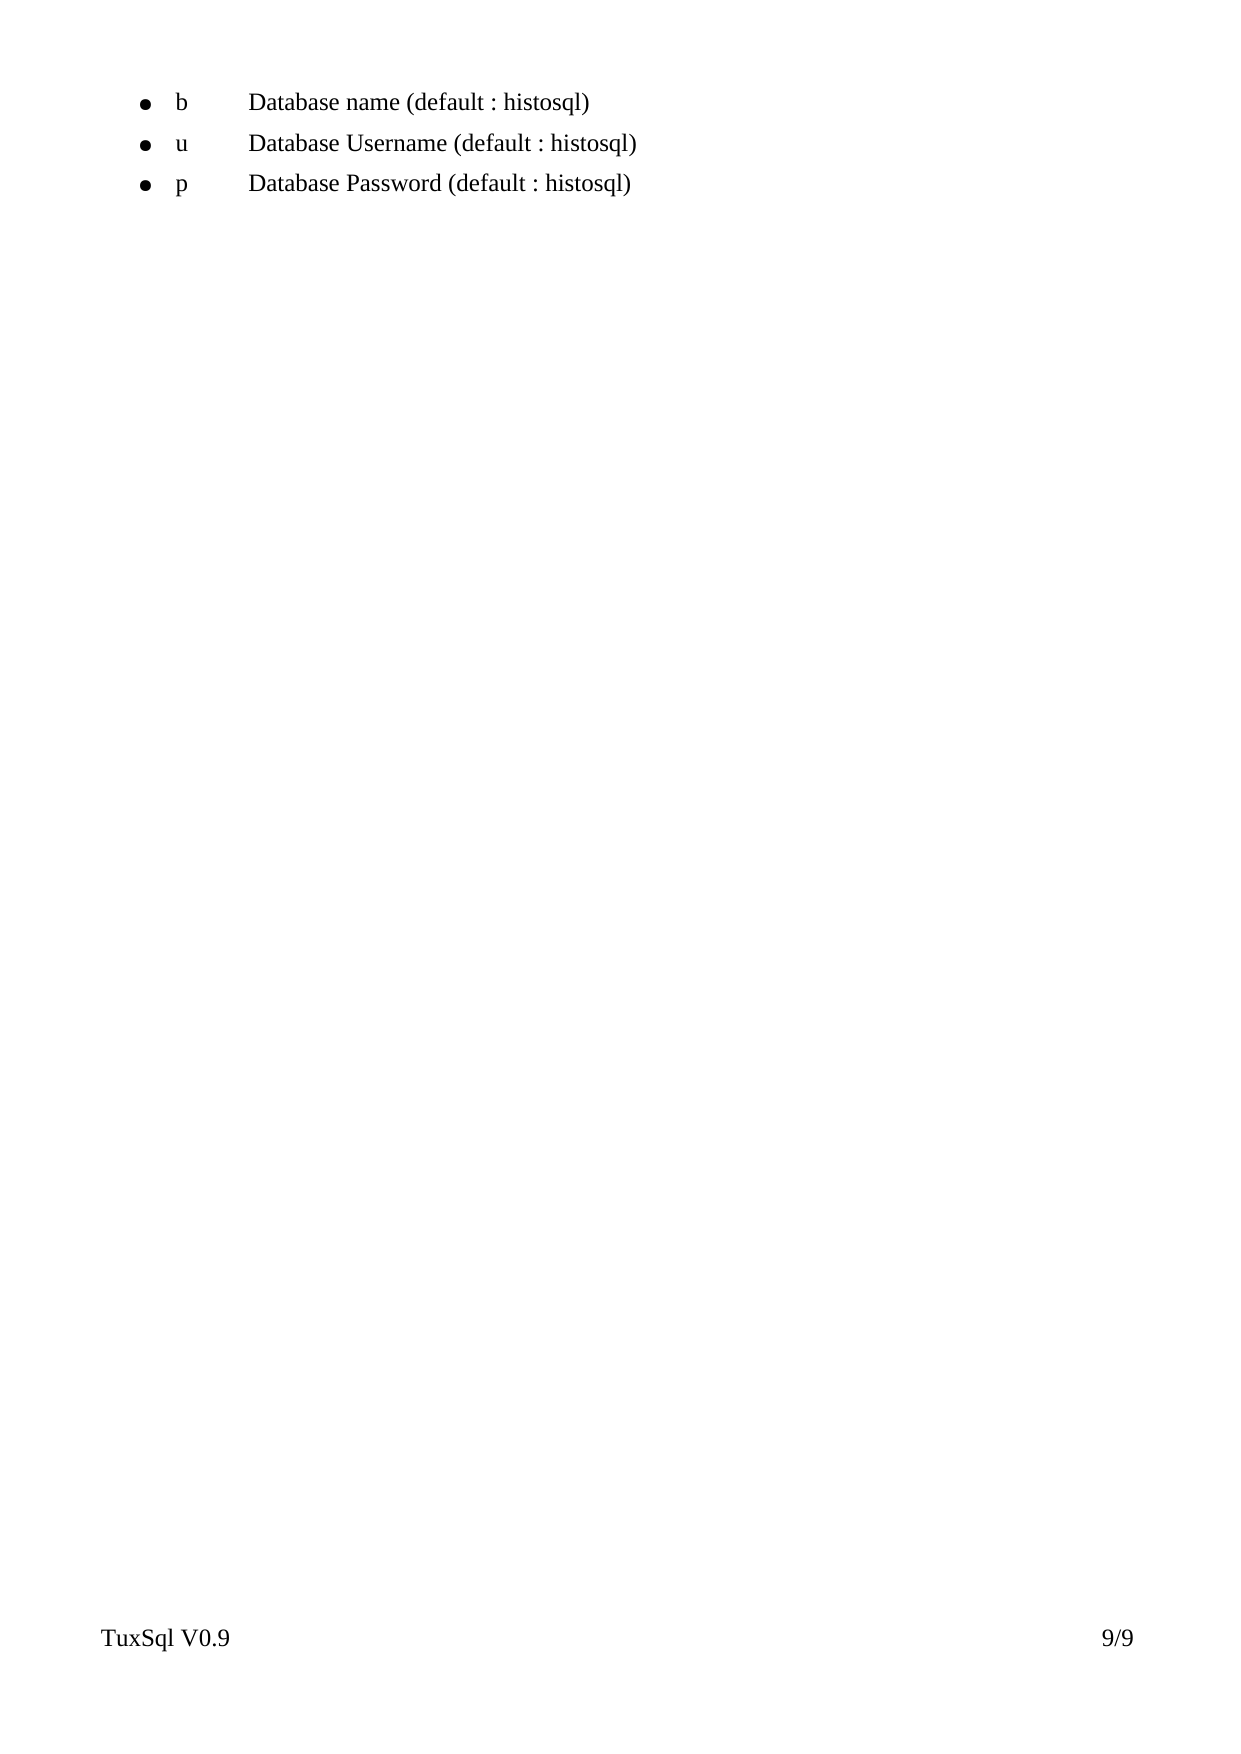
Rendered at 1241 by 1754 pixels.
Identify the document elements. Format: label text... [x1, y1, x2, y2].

list b Database name (default : histosql) [138, 88, 1140, 116]
list p Database Password (default : histosql) [138, 169, 1140, 197]
list u Database Username (default : histosql) [138, 129, 1140, 156]
